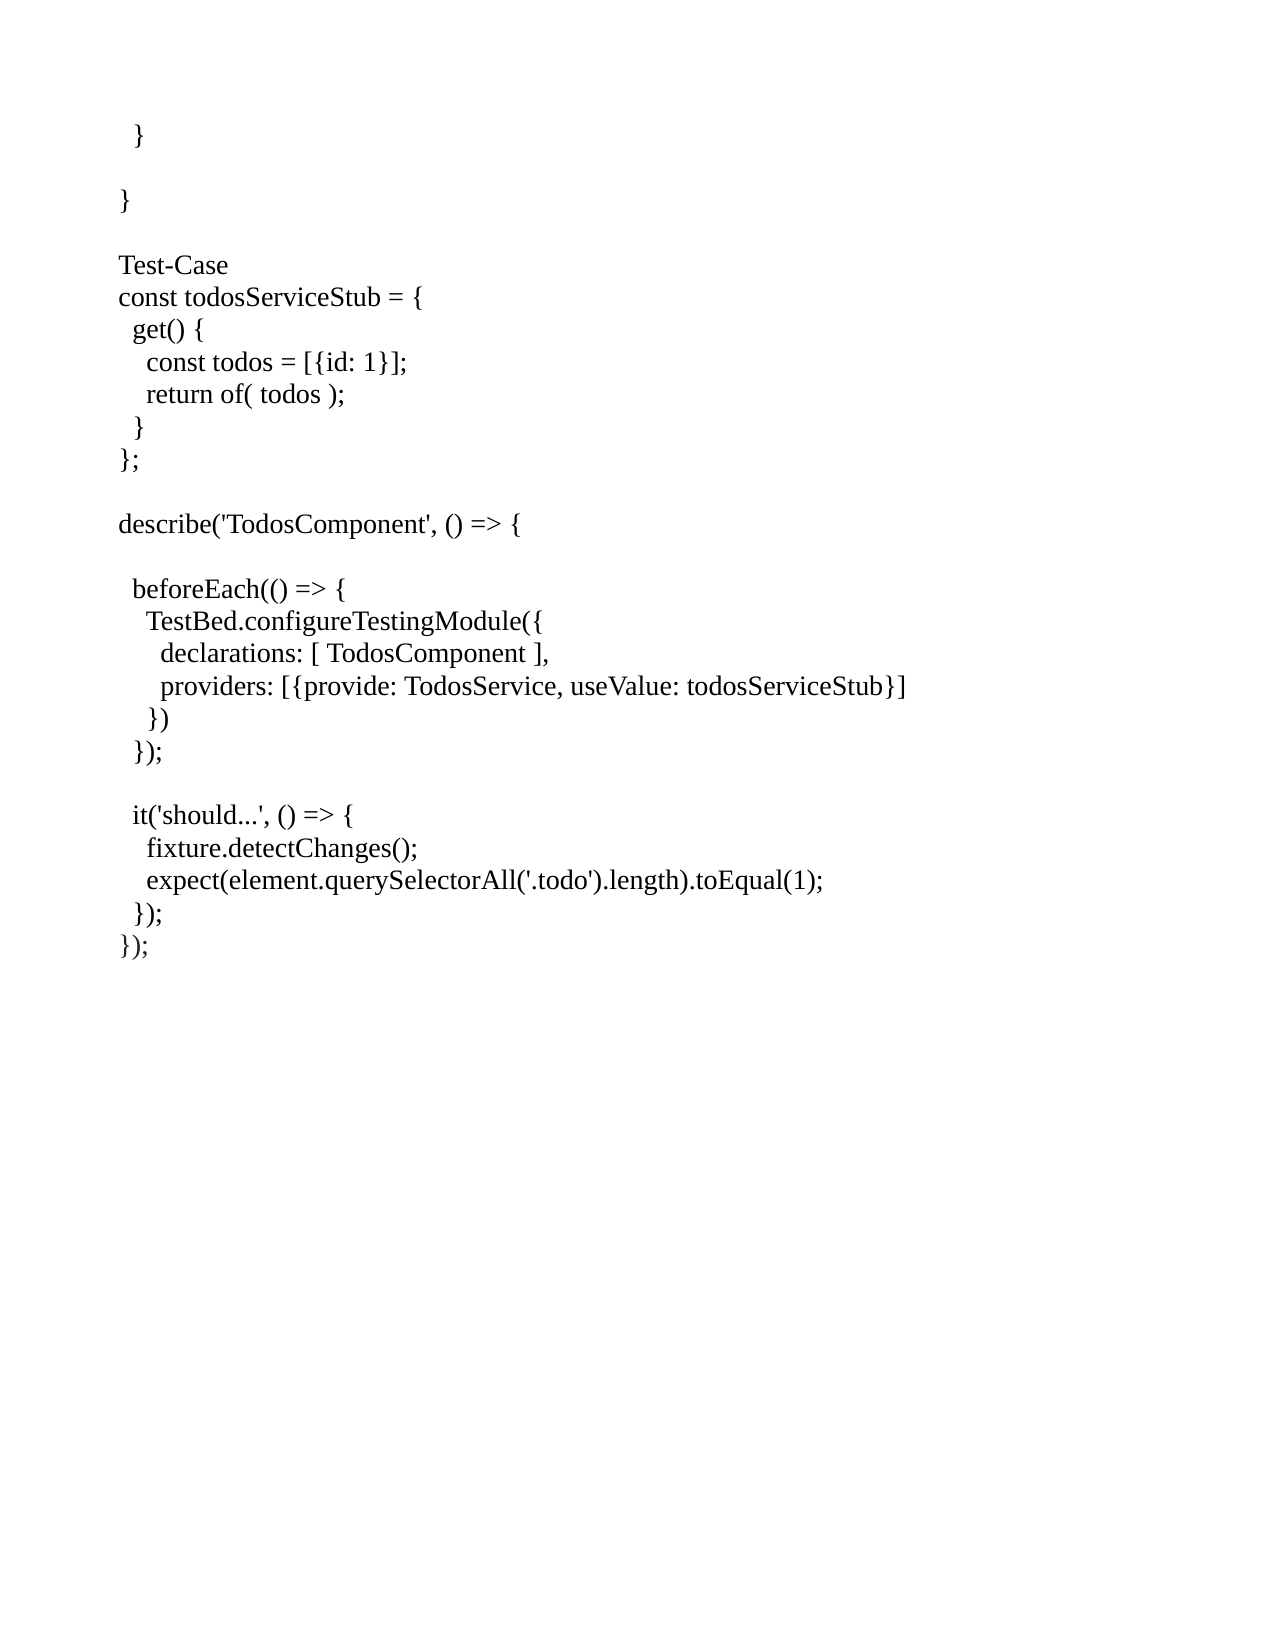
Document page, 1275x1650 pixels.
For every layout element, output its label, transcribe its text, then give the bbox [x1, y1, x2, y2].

text fixture.detectChanges(); [118, 831, 1157, 863]
text get() { [118, 312, 1157, 345]
text } [118, 118, 1157, 151]
text }; [118, 442, 1157, 474]
text expect(element.querySelectorAll('.todo').length).toEqual(1); [118, 863, 1157, 896]
text describe('TodosComponent', () => { [118, 507, 1157, 539]
text return of( todos ); [118, 377, 1157, 410]
text it('should...', () => { [118, 798, 1157, 831]
text }); [118, 928, 1157, 960]
text } [118, 183, 1157, 215]
text TestBed.configureTestingModule({ [118, 604, 1157, 636]
text declarations: [ TodosComponent ], [118, 636, 1157, 669]
text } [118, 410, 1157, 442]
text const todosServiceStub = { [118, 280, 1157, 312]
text beforeEach(() => { [118, 572, 1157, 604]
text const todos = [{id: 1}]; [118, 345, 1157, 377]
text }); [118, 734, 1157, 766]
text providers: [{provide: TodosService, useValue: todosServiceStub}] [118, 669, 1157, 701]
text Test-Case [118, 248, 1157, 280]
text }); [118, 896, 1157, 928]
text }) [118, 701, 1157, 734]
